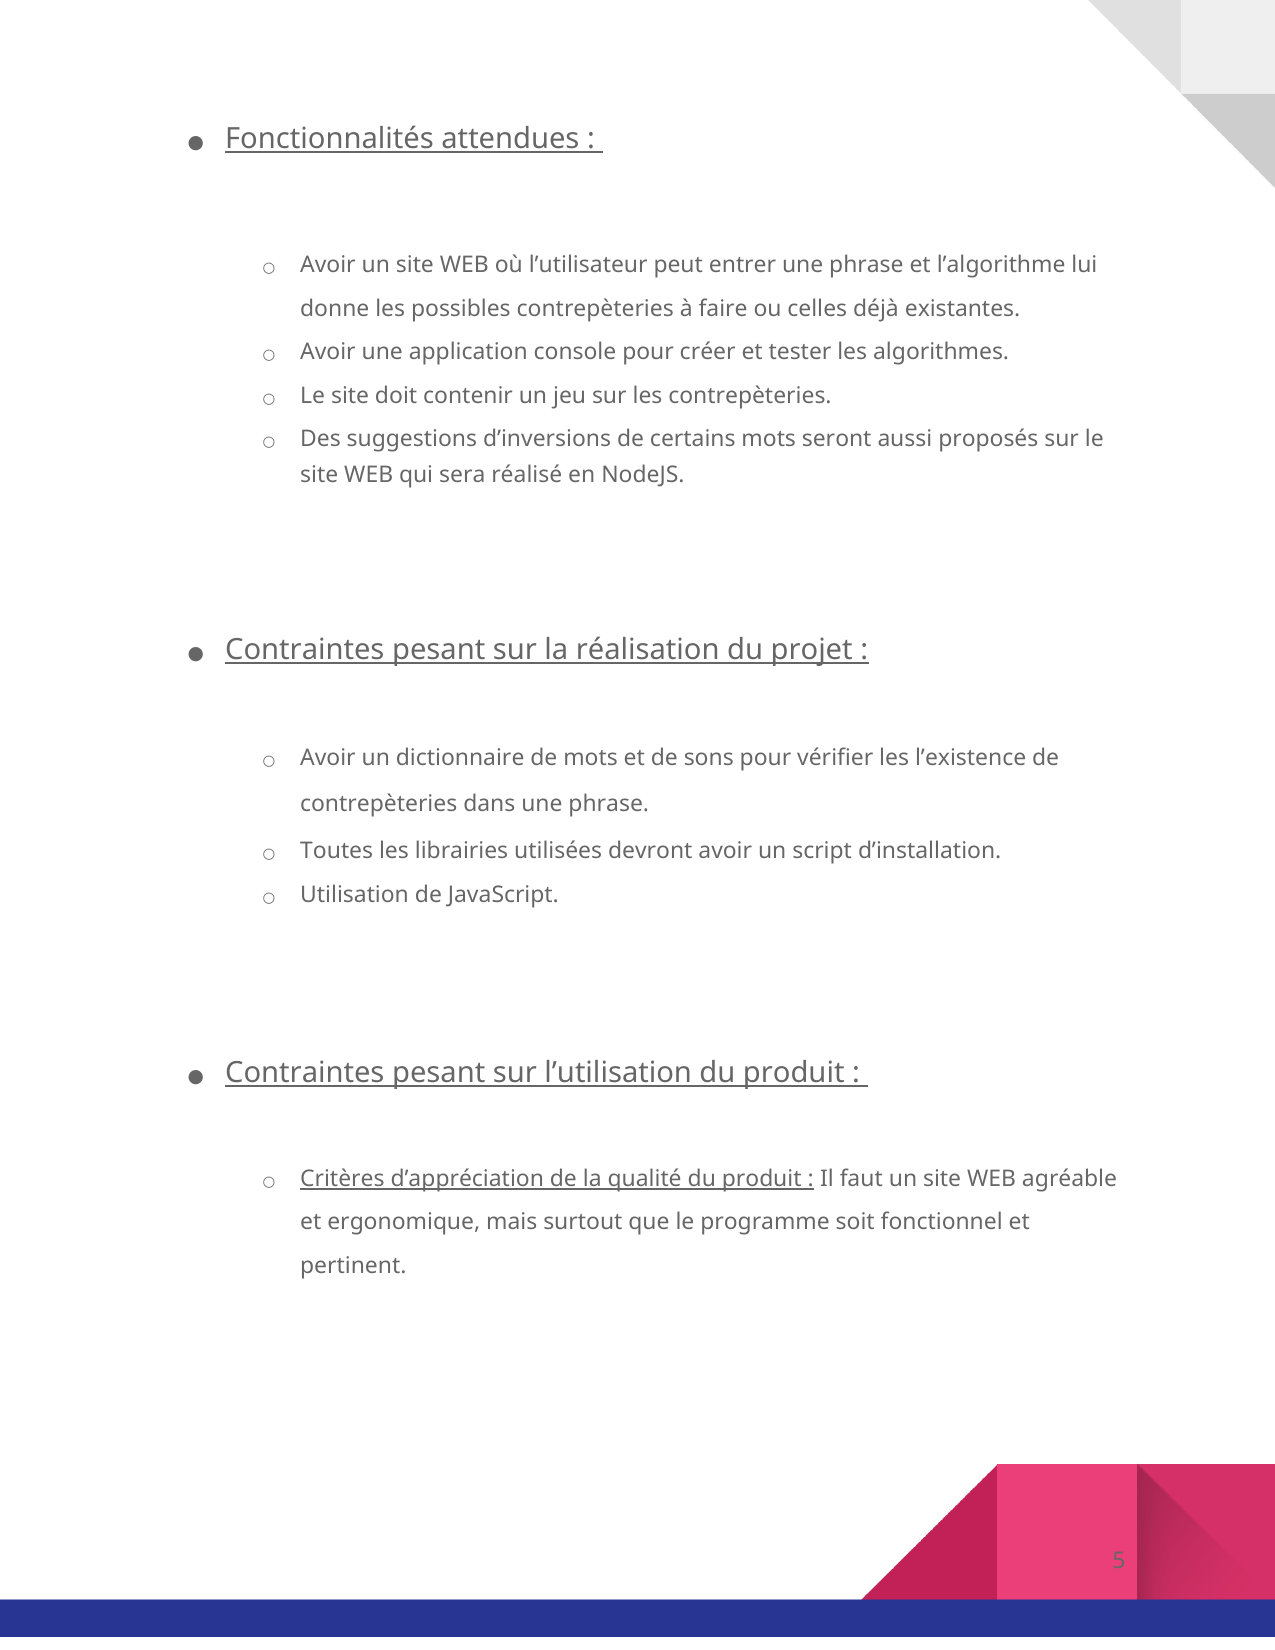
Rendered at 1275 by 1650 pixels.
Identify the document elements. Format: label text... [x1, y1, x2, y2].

list Toutes les librairies utilisées devront avoir un script d’installation. [262, 834, 1125, 866]
list Fonctionnalités attendues : [187, 117, 1125, 157]
list Utilisation de JavaScript. [262, 878, 1125, 909]
list Avoir une application console pour créer et tester les algorithmes. [262, 335, 1125, 367]
list Contraintes pesant sur l’utilisation du produit : [187, 1051, 1125, 1091]
picture [0, 1462, 1275, 1637]
list Avoir un site WEB où l’utilisateur peut entrer une phrase et l’algorithme lui donne les possibles contrepèteries à faire ou celles déjà existantes. [262, 248, 1125, 323]
list Contraintes pesant sur la réalisation du projet : [187, 628, 1125, 668]
list Avoir un dictionnaire de mots et de sons pour vérifier les l’existence de contrepèteries dans une phrase. [262, 741, 1125, 819]
picture [1087, 0, 1275, 188]
list Critères d’appréciation de la qualité du produit : Il faut un site WEB agréable et ergonomique, mais surtout que le programme soit fonctionnel et pertinent. [262, 1162, 1125, 1280]
list Le site doit contenir un jeu sur les contrepèteries. [262, 379, 1125, 410]
list Des suggestions d’inversions de certains mots seront aussi proposés sur le site WEB qui sera réalisé en NodeJS. [262, 422, 1125, 489]
